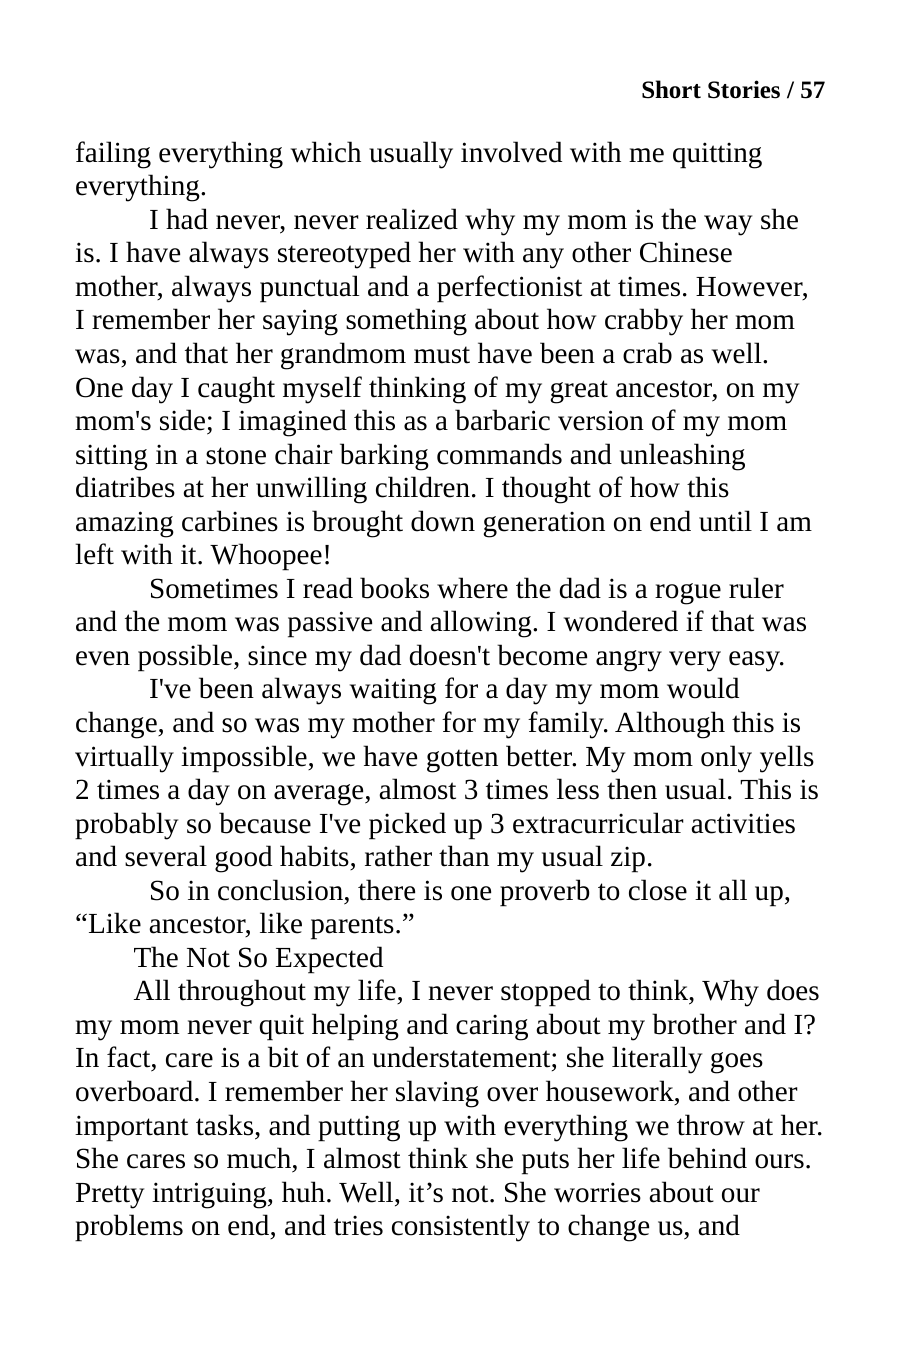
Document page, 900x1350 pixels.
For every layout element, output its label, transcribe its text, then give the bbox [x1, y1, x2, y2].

text All throughout my life, I never stopped to think, Why does my mom never quit helping and caring about my brother and I? In fact, care is a bit of an understatement; she literally goes overboard. I remember her slaving over housework, and other important tasks, and putting up with everything we throw at her. She cares so much, I almost think she puts her life behind ours. Pretty intriguing, huh. Well, it’s not. She worries about our problems on end, and tries consistently to change us, and [75, 973, 825, 1242]
text The Not So Expected [75, 940, 825, 973]
text Sometimes I read books where the dad is a rogue ruler and the mom was passive and allowing. I wondered if that was even possible, since my dad doesn't become angry very easy. [75, 571, 825, 672]
text I had never, never realized why my mom is the way she is. I have always stereotyped her with any other Chinese mother, always punctual and a perfectionist at times. However, I remember her saying something about how crabby her mom was, and that her grandmom must have been a crab as well. One day I caught myself thinking of my great ancestor, on my mom's side; I imagined this as a barbaric version of my mom sitting in a stone chair barking commands and unleashing diatribes at her unwilling children. I thought of how this amazing carbines is brought down generation on end until I am left with it. Whoopee! [75, 202, 825, 571]
text failing everything which usually involved with me quitting everything. [75, 135, 825, 202]
text So in conclusion, there is one proverb to close it all up, “Like ancestor, like parents.” [75, 873, 825, 940]
text I've been always waiting for a day my mom would change, and so was my mother for my family. Although this is virtually impossible, we have gotten better. My mom only yells 2 times a day on average, almost 3 times less then usual. This is probably so because I've picked up 3 extracurricular activities and several good habits, rather than my usual zip. [75, 672, 825, 873]
